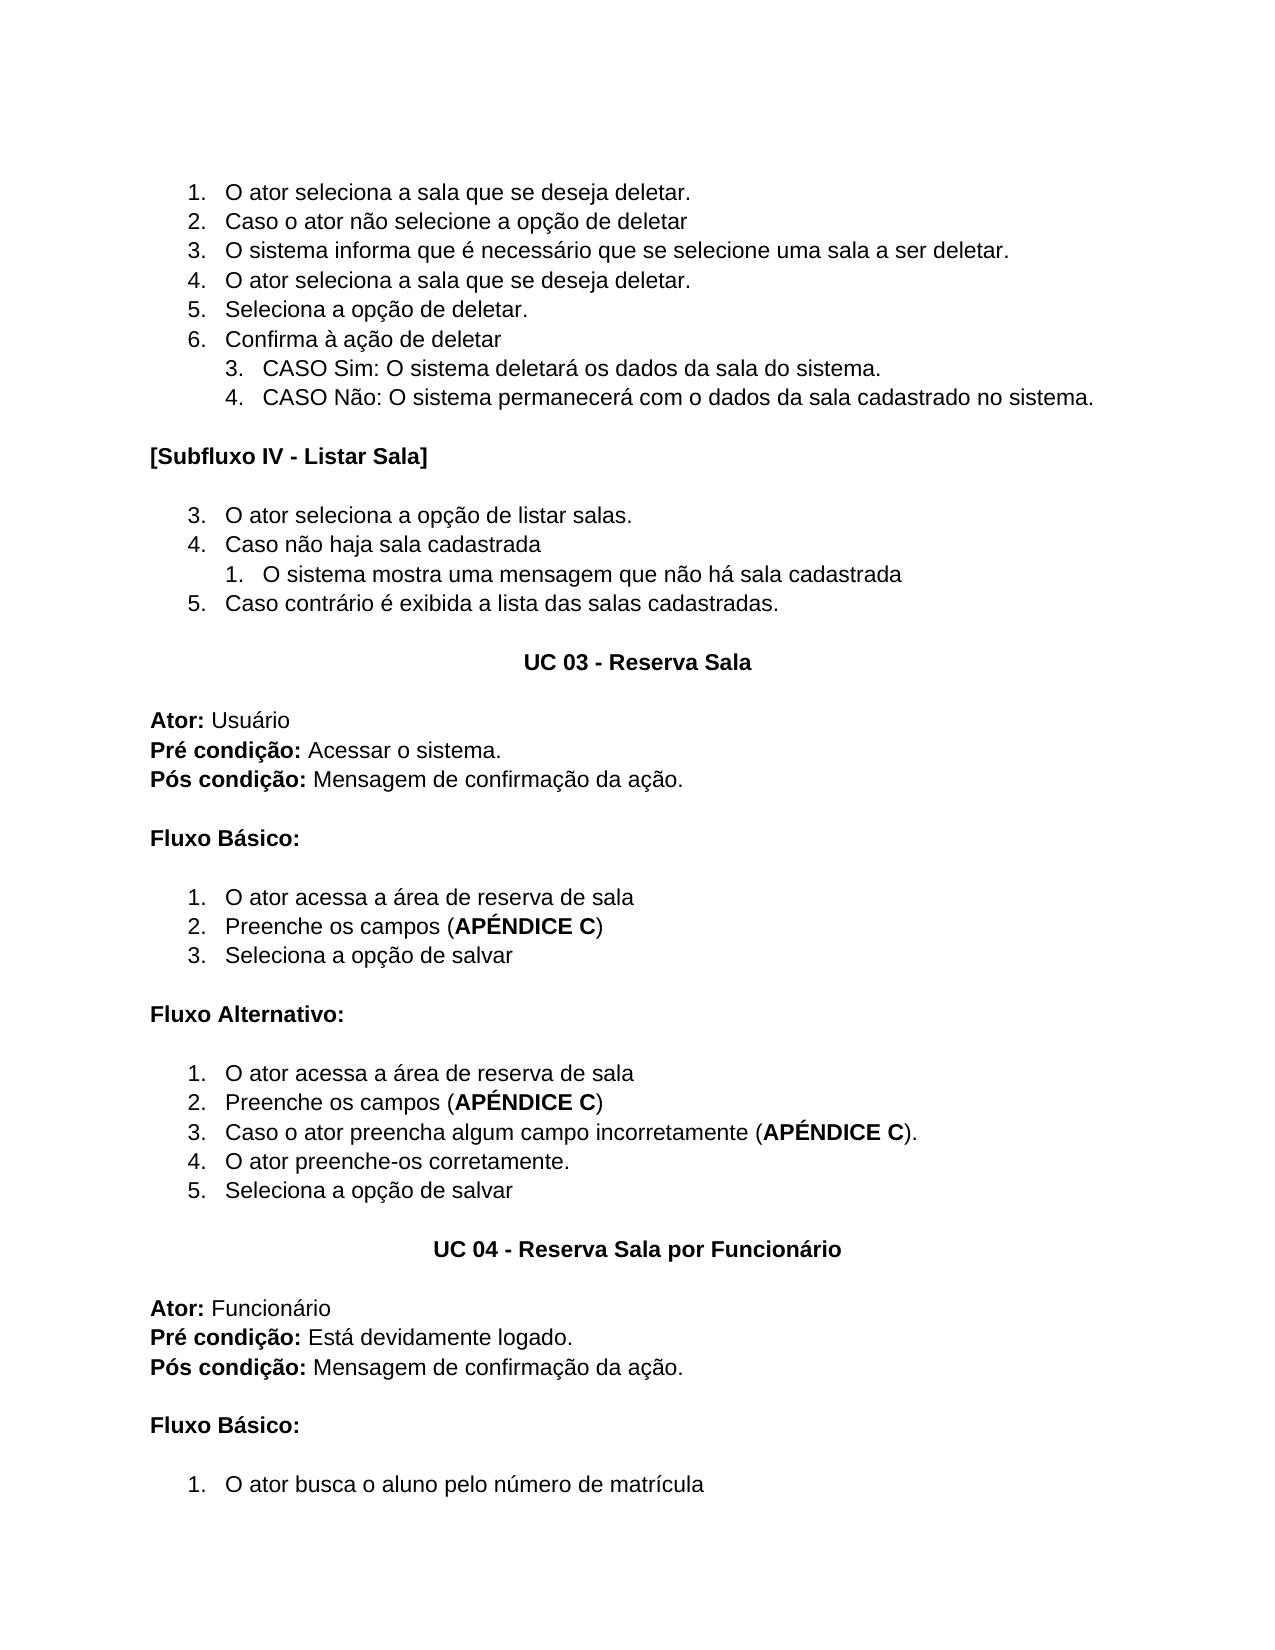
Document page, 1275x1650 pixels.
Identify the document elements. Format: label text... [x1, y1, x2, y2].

list Seleciona a opção de deletar. [187, 297, 1125, 322]
list O ator seleciona a opção de listar salas. [187, 502, 1125, 528]
list Preenche os campos (APÉNDICE C) [187, 1090, 1125, 1116]
list Preenche os campos (APÉNDICE C) [187, 914, 1125, 939]
list Confirma à ação de deletar [187, 326, 1125, 352]
list Caso não haja sala cadastrada [187, 532, 1125, 557]
text Fluxo Alternativo: [150, 1002, 1125, 1027]
text Ator: Funcionário [150, 1296, 1125, 1321]
text Pré condição: Acessar o sistema. [150, 737, 1125, 763]
list CASO Não: O sistema permanecerá com o dados da sala cadastrado no sistema. [225, 385, 1125, 411]
list O ator seleciona a sala que se deseja deletar. [187, 179, 1125, 205]
text [Subfluxo IV - Listar Sala] [150, 444, 1125, 469]
text Pré condição: Está devidamente logado. [150, 1325, 1125, 1351]
list CASO Sim: O sistema deletará os dados da sala do sistema. [225, 356, 1125, 381]
text Fluxo Básico: [150, 1413, 1125, 1439]
list O ator busca o aluno pelo número de matrícula [187, 1472, 1125, 1497]
text UC 03 - Reserva Sala [150, 649, 1125, 675]
list O ator acessa a área de reserva de sala [187, 884, 1125, 910]
list O ator preenche-os corretamente. [187, 1149, 1125, 1174]
list O sistema mostra uma mensagem que não há sala cadastrada [225, 561, 1125, 587]
text UC 04 - Reserva Sala por Funcionário [150, 1237, 1125, 1262]
text Pós condição: Mensagem de confirmação da ação. [150, 1354, 1125, 1380]
list O ator acessa a área de reserva de sala [187, 1061, 1125, 1086]
list Seleciona a opção de salvar [187, 1178, 1125, 1204]
list Seleciona a opção de salvar [187, 943, 1125, 969]
list Caso o ator não selecione a opção de deletar [187, 209, 1125, 234]
text Ator: Usuário [150, 708, 1125, 734]
list O ator seleciona a sala que se deseja deletar. [187, 267, 1125, 293]
list Caso contrário é exibida a lista das salas cadastradas. [187, 591, 1125, 616]
text Pós condição: Mensagem de confirmação da ação. [150, 767, 1125, 792]
text Fluxo Básico: [150, 826, 1125, 851]
list O sistema informa que é necessário que se selecione uma sala a ser deletar. [187, 238, 1125, 264]
list Caso o ator preencha algum campo incorretamente (APÉNDICE C). [187, 1119, 1125, 1145]
